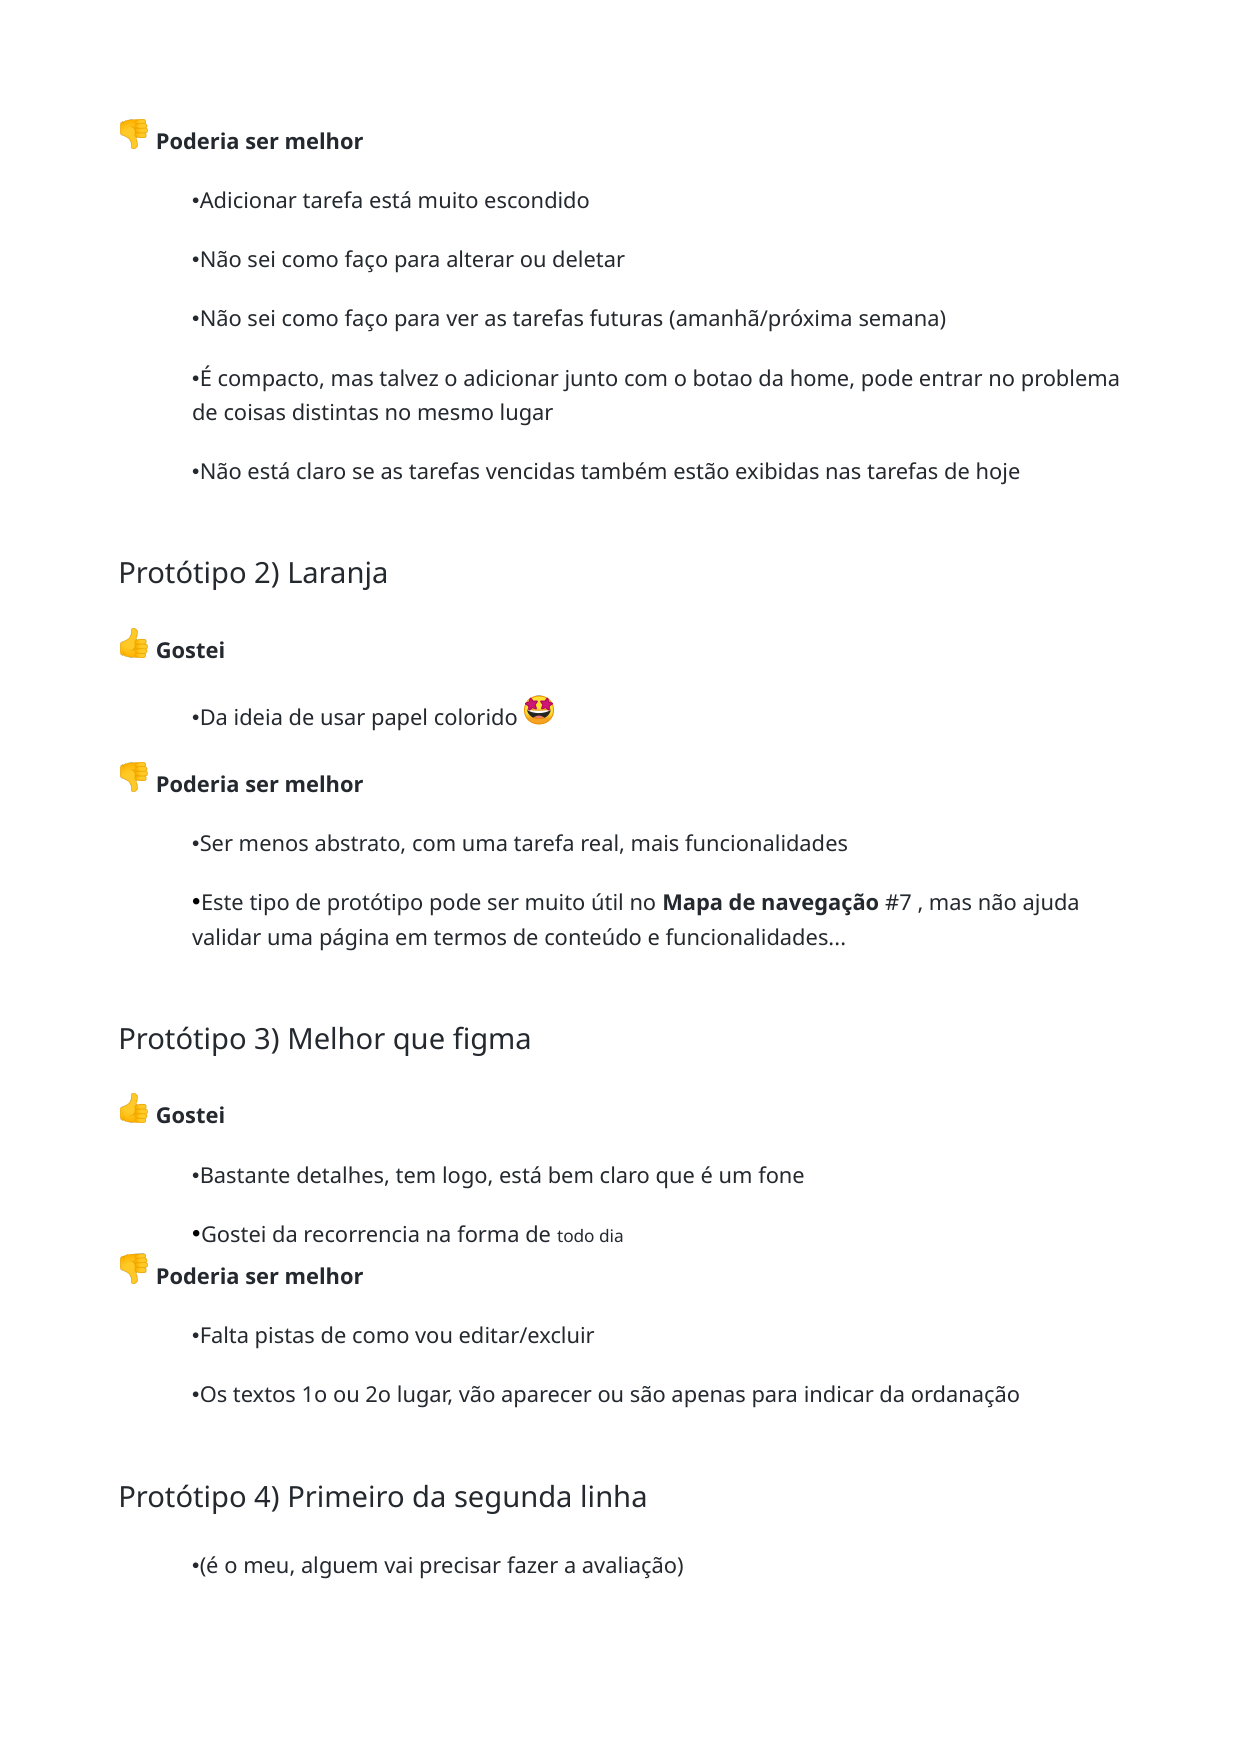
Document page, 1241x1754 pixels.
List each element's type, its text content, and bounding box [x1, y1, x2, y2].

picture [118, 627, 150, 659]
picture [523, 694, 555, 726]
list Não está claro se as tarefas vencidas também estão exibidas nas tarefas de hoje [118, 456, 1122, 486]
text Gostei [118, 627, 1122, 665]
list Ser menos abstrato, com uma tarefa real, mais funcionalidades [118, 828, 1122, 858]
text Poderia ser melhor [118, 118, 1122, 156]
subtitle Protótipo 2) Laranja [118, 553, 1122, 592]
list Da ideia de usar papel colorido [118, 694, 1122, 732]
list (é o meu, alguem vai precisar fazer a avaliação) [118, 1550, 1122, 1580]
picture [118, 761, 150, 793]
list É compacto, mas talvez o adicionar junto com o botao da home, pode entrar no problema de coisas distintas no mesmo lugar [118, 363, 1122, 427]
list Não sei como faço para alterar ou deletar [118, 244, 1122, 274]
picture [118, 1253, 150, 1285]
picture [118, 1092, 150, 1124]
list Os textos 1o ou 2o lugar, vão aparecer ou são apenas para indicar da ordanação [118, 1379, 1122, 1409]
text Poderia ser melhor [118, 761, 1122, 799]
text Gostei [118, 1093, 1122, 1130]
picture [118, 118, 150, 150]
list Não sei como faço para ver as tarefas futuras (amanhã/próxima semana) [118, 303, 1122, 333]
list Este tipo de protótipo pode ser muito útil no Mapa de navegação #7 , mas não ajuda validar uma página em termos de conteúdo e funcionalidades... [118, 887, 1122, 951]
subtitle Protótipo 3) Melhor que figma [118, 1018, 1122, 1058]
list Bastante detalhes, tem logo, está bem claro que é um fone [118, 1160, 1122, 1189]
subtitle Protótipo 4) Primeiro da segunda linha [118, 1476, 1122, 1516]
list Falta pistas de como vou editar/excluir [118, 1320, 1122, 1350]
text Poderia ser melhor [118, 1253, 1122, 1291]
list Gostei da recorrencia na forma de todo dia [118, 1219, 1122, 1249]
list Adicionar tarefa está muito escondido [118, 185, 1122, 215]
